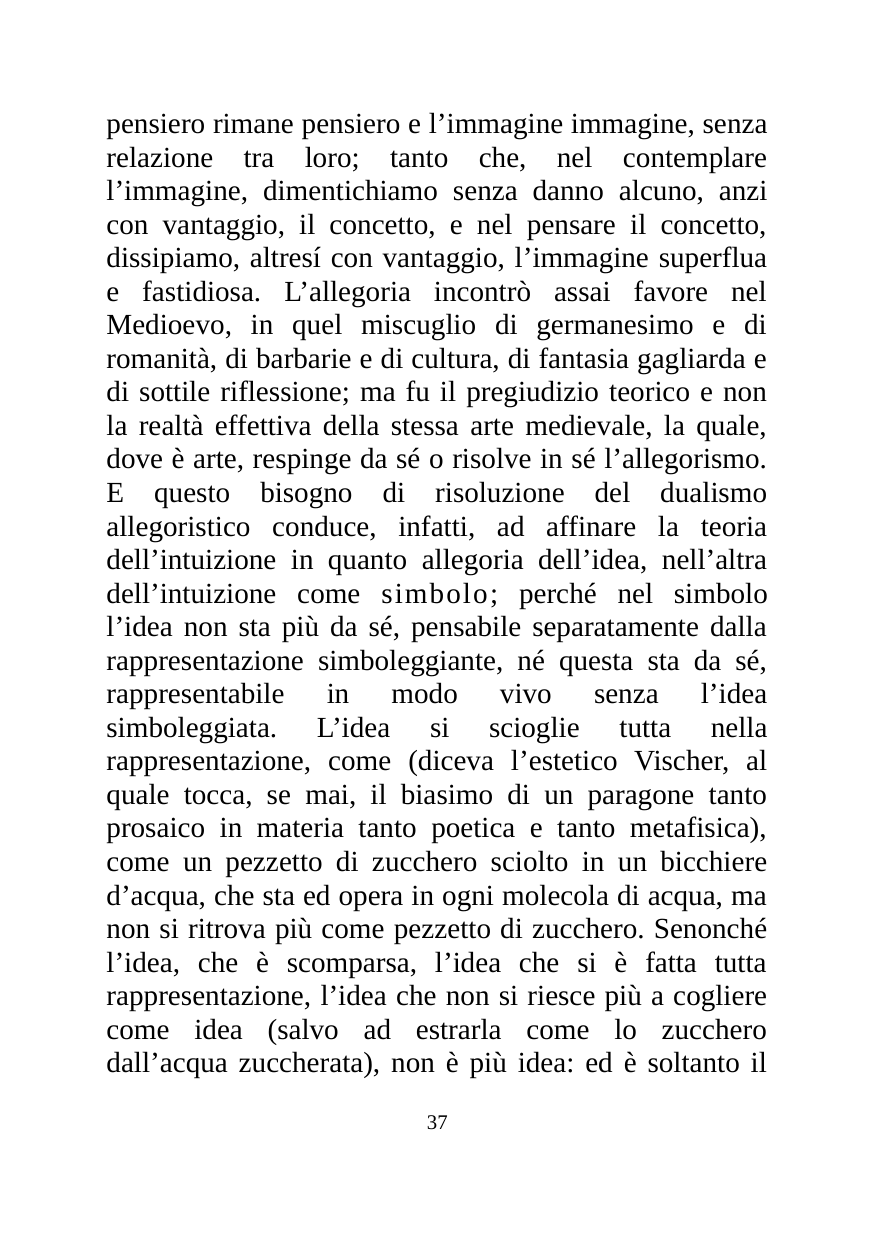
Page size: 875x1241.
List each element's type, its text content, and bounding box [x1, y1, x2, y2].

text pensiero rimane pensiero e l’immagine immagine, senza relazione tra loro; tanto che, nel contemplare l’immagine, dimentichiamo senza danno alcuno, anzi con vantaggio, il concetto, e nel pensare il concetto, dissipiamo, altresí con vantaggio, l’immagine superflua e fastidiosa. L’allegoria incontrò assai favore nel Medioevo, in quel miscuglio di germanesimo e di romanità, di barbarie e di cultura, di fantasia gagliarda e di sottile riflessione; ma fu il pregiudizio teorico e non la realtà effettiva della stessa arte medievale, la quale, dove è arte, respinge da sé o risolve in sé l’allegorismo. E questo bisogno di risoluzione del dualismo allegoristico conduce, infatti, ad affinare la teoria dell’intuizione in quanto allegoria dell’idea, nell’altra dell’intuizione come simbolo; perché nel simbolo l’idea non sta più da sé, pensabile separatamente dalla rappresentazione simboleggiante, né questa sta da sé, rappresentabile in modo vivo senza l’idea simboleggiata. L’idea si scioglie tutta nella rappresentazione, come (diceva l’estetico Vischer, al quale tocca, se mai, il biasimo di un paragone tanto prosaico in materia tanto poetica e tanto metafisica), come un pezzetto di zucchero sciolto in un bicchiere d’acqua, che sta ed opera in ogni molecola di acqua, ma non si ritrova più come pezzetto di zucchero. Senonché l’idea, che è scomparsa, l’idea che si è fatta tutta rappresentazione, l’idea che non si riesce più a cogliere come idea (salvo ad estrarla come lo zucchero dall’acqua zuccherata), non è più idea: ed è soltanto il [106, 106, 768, 1079]
